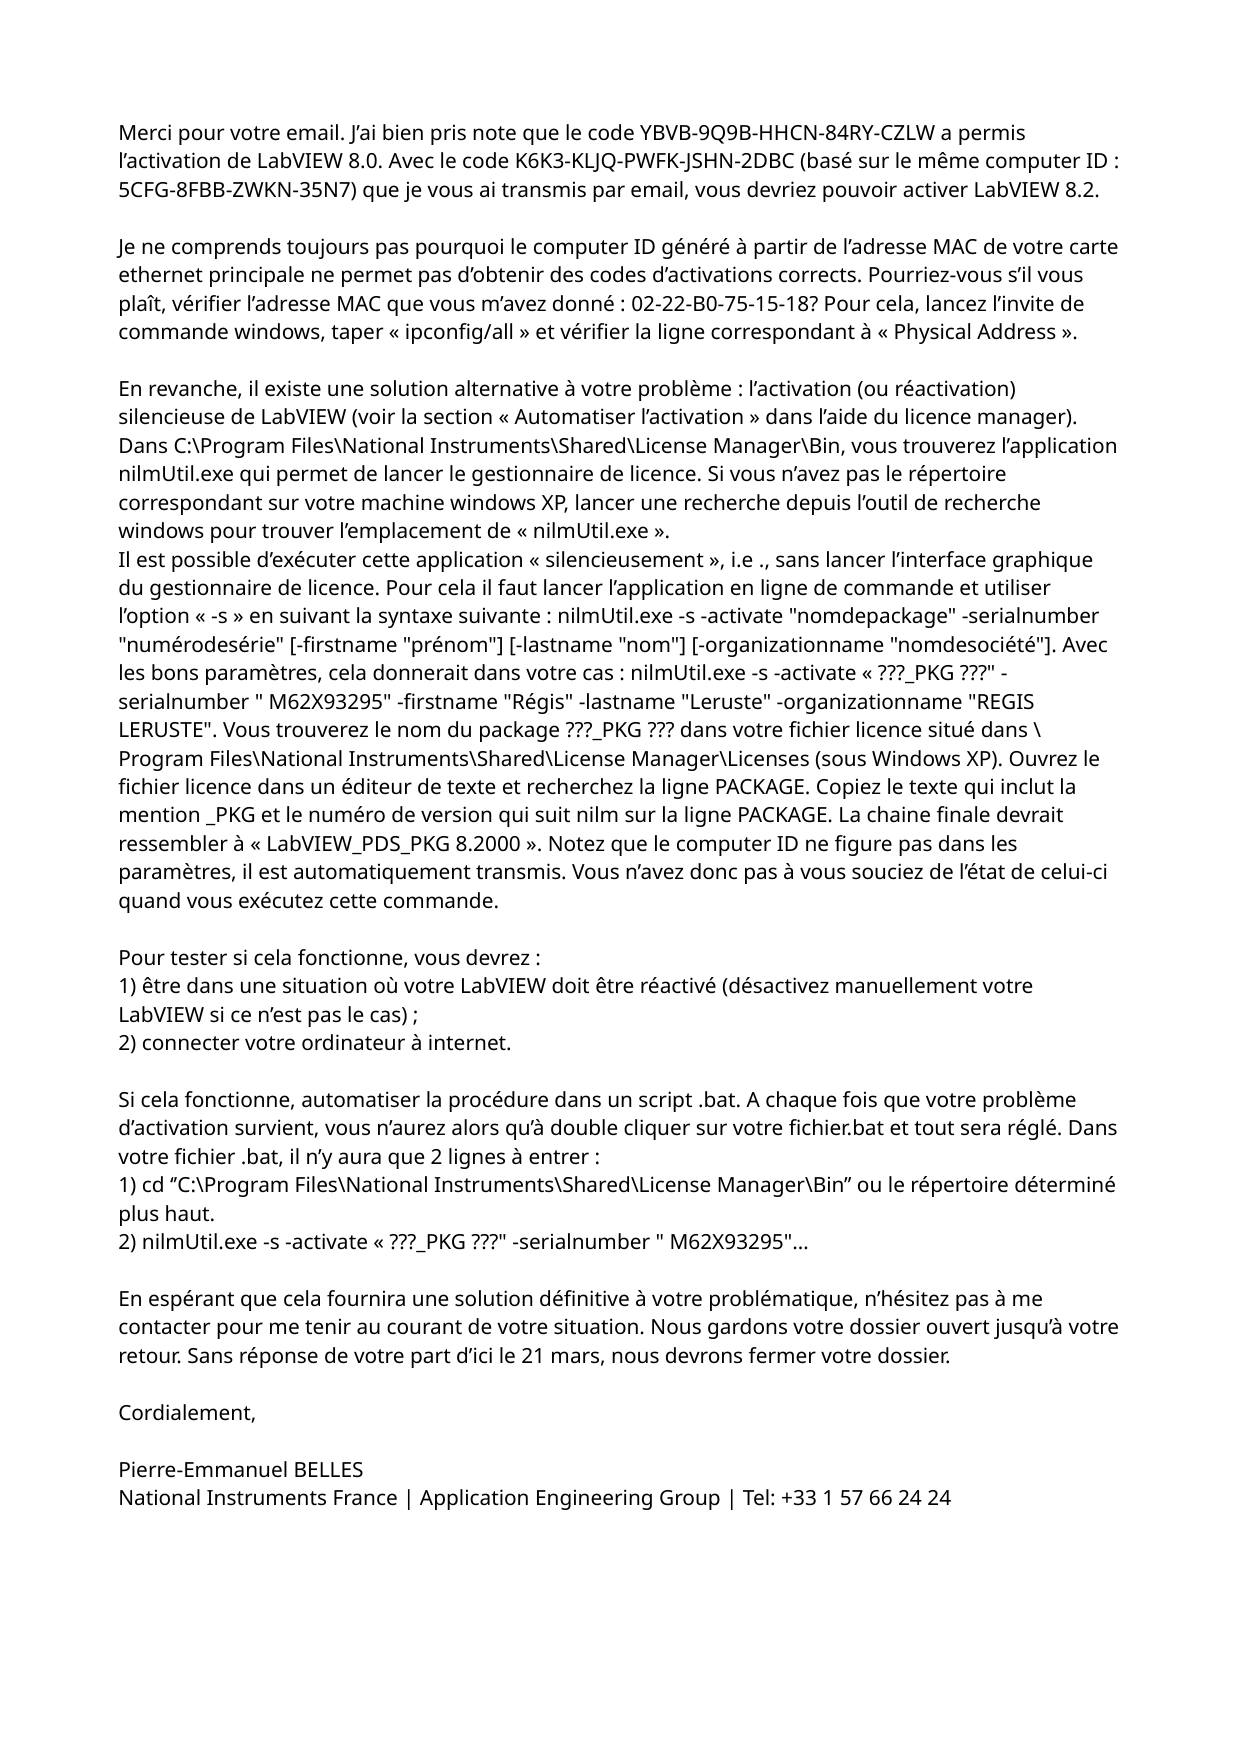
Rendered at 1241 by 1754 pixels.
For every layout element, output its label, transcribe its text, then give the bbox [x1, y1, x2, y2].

text Merci pour votre email. J’ai bien pris note que le code YBVB-9Q9B-HHCN-84RY-CZLW a permis l’activation de LabVIEW 8.0. Avec le code K6K3-KLJQ-PWFK-JSHN-2DBC (basé sur le même computer ID : 5CFG-8FBB-ZWKN-35N7) que je vous ai transmis par email, vous devriez pouvoir activer LabVIEW 8.2. Je ne comprends toujours pas pourquoi le computer ID généré à partir de l’adresse MAC de votre carte ethernet principale ne permet pas d’obtenir des codes d’activations corrects. Pourriez-vous s’il vous plaît, vérifier l’adresse MAC que vous m’avez donné : 02-22-B0-75-15-18? Pour cela, lancez l’invite de commande windows, taper « ipconfig/all » et vérifier la ligne correspondant à « Physical Address ». En revanche, il existe une solution alternative à votre problème : l’activation (ou réactivation) silencieuse de LabVIEW (voir la section « Automatiser l’activation » dans l’aide du licence manager). Dans C:\Program Files\National Instruments\Shared\License Manager\Bin, vous trouverez l’application nilmUtil.exe qui permet de lancer le gestionnaire de licence. Si vous n’avez pas le répertoire correspondant sur votre machine windows XP, lancer une recherche depuis l’outil de recherche windows pour trouver l’emplacement de « nilmUtil.exe ». Il est possible d’exécuter cette application « silencieusement », i.e ., sans lancer l’interface graphique du gestionnaire de licence. Pour cela il faut lancer l’application en ligne de commande et utiliser l’option « -s » en suivant la syntaxe suivante : nilmUtil.exe -s -activate "nomdepackage" -serialnumber "numérodesérie" [-firstname "prénom"] [-lastname "nom"] [-organizationname "nomdesociété"]. Avec les bons paramètres, cela donnerait dans votre cas : nilmUtil.exe -s -activate « ???_PKG ???" -serialnumber " M62X93295" -firstname "Régis" -lastname "Leruste" -organizationname "REGIS LERUSTE". Vous trouverez le nom du package ???_PKG ??? dans votre fichier licence situé dans \Program Files\National Instruments\Shared\License Manager\Licenses (sous Windows XP). Ouvrez le fichier licence dans un éditeur de texte et recherchez la ligne PACKAGE. Copiez le texte qui inclut la mention _PKG et le numéro de version qui suit nilm sur la ligne PACKAGE. La chaine finale devrait ressembler à « LabVIEW_PDS_PKG 8.2000 ». Notez que le computer ID ne figure pas dans les paramètres, il est automatiquement transmis. Vous n’avez donc pas à vous souciez de l’état de celui-ci quand vous exécutez cette commande. Pour tester si cela fonctionne, vous devrez : 1) être dans une situation où votre LabVIEW doit être réactivé (désactivez manuellement votre LabVIEW si ce n’est pas le cas) ; 2) connecter votre ordinateur à internet. Si cela fonctionne, automatiser la procédure dans un script .bat. A chaque fois que votre problème d’activation survient, vous n’aurez alors qu’à double cliquer sur votre fichier.bat et tout sera réglé. Dans votre fichier .bat, il n’y aura que 2 lignes à entrer : 1) cd ‘’C:\Program Files\National Instruments\Shared\License Manager\Bin’’ ou le répertoire déterminé plus haut. 2) nilmUtil.exe -s -activate « ???_PKG ???" -serialnumber " M62X93295"… En espérant que cela fournira une solution définitive à votre problématique, n’hésitez pas à me contacter pour me tenir au courant de votre situation. Nous gardons votre dossier ouvert jusqu’à votre retour. Sans réponse de votre part d’ici le 21 mars, nous devrons fermer votre dossier. Cordialement, Pierre-Emmanuel BELLES National Instruments France | Application Engineering Group | Tel: +33 1 57 66 24 24 [118, 118, 1122, 1512]
